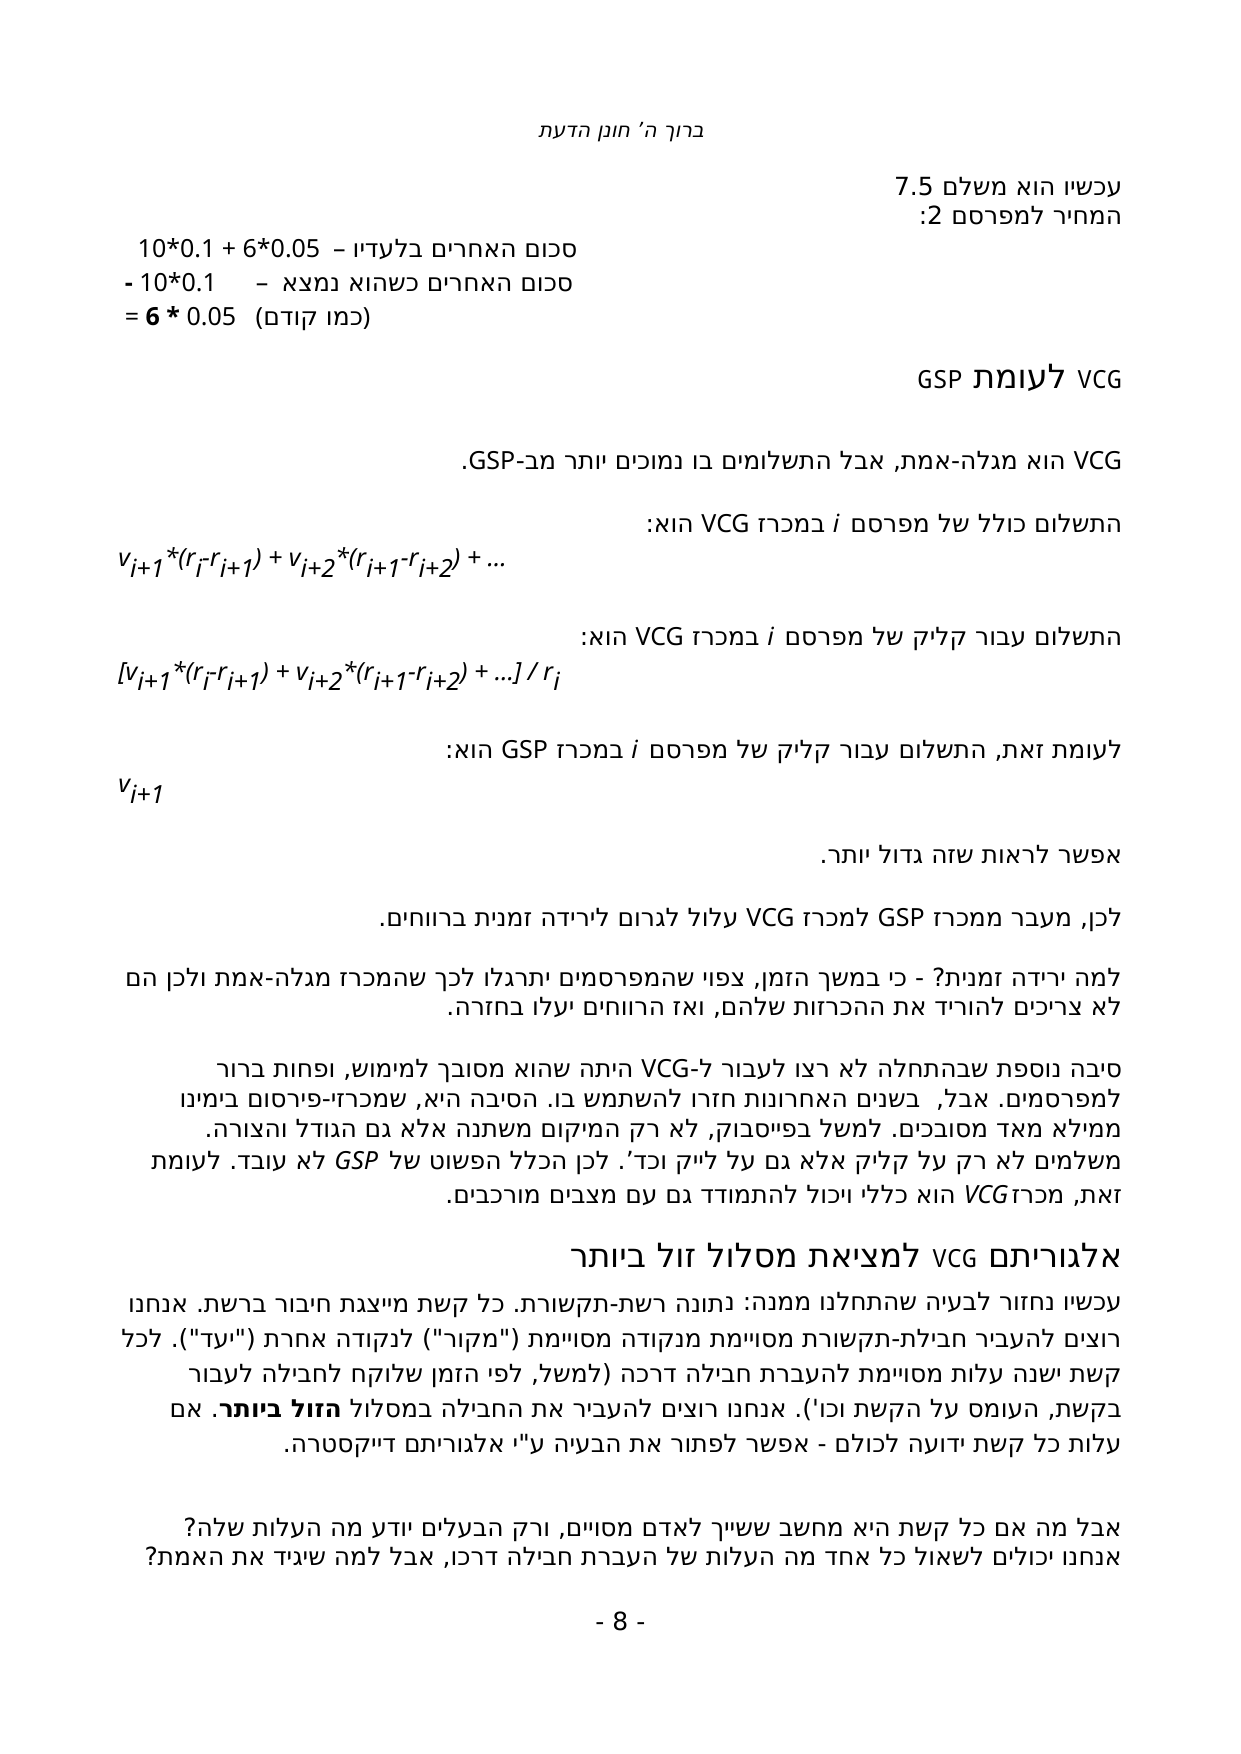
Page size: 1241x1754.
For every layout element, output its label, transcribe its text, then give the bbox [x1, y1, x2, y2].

text אבל מה אם כל קשת היא מחשב ששייך לאדם מסויים, ורק הבעלים יודע מה העלות שלה? אנחנו יכולים לשאול כל אחד מה העלות של העברת חבילה דרכו, אבל למה שיגיד את האמת? אולי כדאי לו להגיד שהעלות הרבה יותר גבוהה, כדי שנחליט לשלוח את החבילה דרך מקום אחר? הדבר רלבנטי במיוחד בימינו, ברשתות כגון ביטקוין-לייטנינג (bitcoin-lightning), שבהם צריך להחליט מה המסלול הזול ביותר להעברת תשלום בין שני צרכנים. [118, 1513, 1122, 1572]
text התשלום כולל של מפרסם i במכרז VCG הוא: [118, 506, 1122, 540]
text vi+1*(ri-ri+1) + vi+2*(ri+1-ri+2) + … [118, 540, 1122, 585]
text [vi+1*(ri-ri+1) + vi+2*(ri+1-ri+2) + …] / ri [118, 653, 1122, 698]
text 10*0.1 + 6*0.05 – סכום האחרים בלעדיו [118, 230, 1122, 264]
text עכשיו נחזור לבעיה שהתחלנו ממנה: נתונה רשת-תקשורת. כל קשת מייצגת חיבור ברשת. אנחנו רוצים להעביר חבילת-תקשורת מסויימת מנקודה מסויימת ("מקור") לנקודה אחרת ("יעד"). לכל קשת ישנה עלות מסויימת להעברת חבילה דרכה (למשל, לפי הזמן שלוקח לחבילה לעבור בקשת, העומס על הקשת וכו'). אנחנו רוצים להעביר את החבילה במסלול הזול ביותר. אם עלות כל קשת ידועה לכולם - אפשר לפתור את הבעיה ע"י אלגוריתם דייקסטרה. [118, 1287, 1122, 1459]
text לכן, מעבר ממכרז GSP למכרז VCG עלול לגרום לירידה זמנית ברווחים. [118, 899, 1122, 933]
text vi+1 [118, 766, 1122, 811]
text למה ירידה זמנית? - כי במשך הזמן, צפוי שהמפרסמים יתרגלו לכך שהמכרז מגלה-אמת ולכן הם לא צריכים להוריד את ההכרזות שלהם, ואז הרווחים יעלו בחזרה. [118, 963, 1122, 1021]
text עכשיו הוא משלם 7.5 [118, 172, 1122, 201]
text המחיר למפרסם 2: [118, 201, 1122, 230]
text אפשר לראות שזה גדול יותר. [118, 841, 1122, 870]
text סיבה נוספת שבהתחלה לא רצו לעבור ל-VCG היתה שהוא מסובך למימוש, ופחות ברור למפרסמים. אבל, בשנים האחרונות חזרו להשתמש בו. הסיבה היא, שמכרזי-פירסום בימינו ממילא מאד מסובכים. למשל בפייסבוק, לא רק המיקום משתנה אלא גם הגודל והצורה. משלמים לא רק על קליק אלא גם על לייק וכד’. לכן הכלל הפשוט של GSP לא עובד. לעומת זאת, מכרזVCG הוא כללי ויכול להתמודד גם עם מצבים מורכבים. [118, 1051, 1122, 1211]
subtitle אלגוריתם VCG למציאת מסלול זול ביותר [118, 1236, 1122, 1275]
text לעומת זאת, התשלום עבור קליק של מפרסם i במכרז GSP הוא: [118, 732, 1122, 766]
text VCG הוא מגלה-אמת, אבל התשלומים בו נמוכים יותר מב-GSP. [118, 442, 1122, 477]
text - 10*0.1 – סכום האחרים כשהוא נמצא [118, 264, 1122, 298]
text התשלום עבור קליק של מפרסם i במכרז VCG הוא: [118, 619, 1122, 653]
text = 6 * 0.05 (כמו קודם) [118, 298, 1122, 332]
subtitle VCG לעומת GSP [118, 357, 1122, 401]
